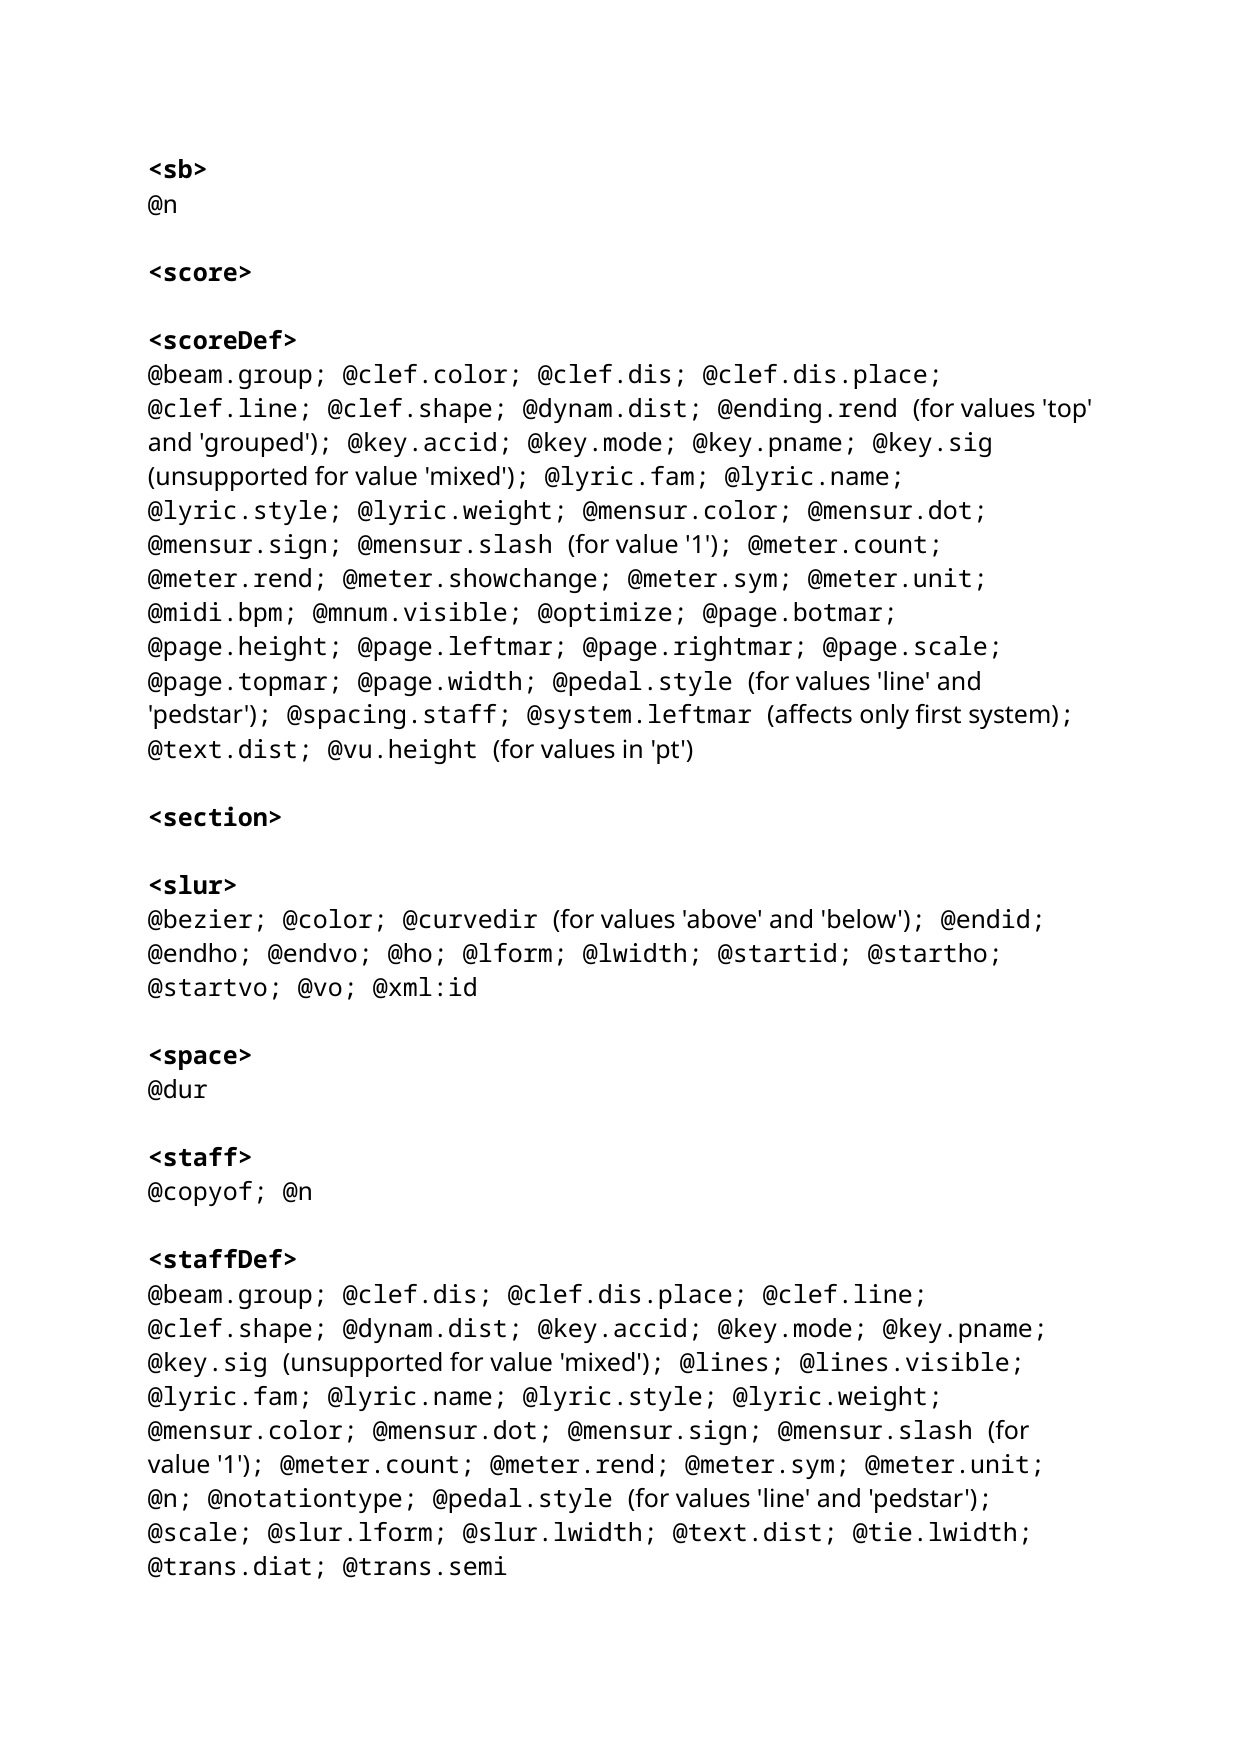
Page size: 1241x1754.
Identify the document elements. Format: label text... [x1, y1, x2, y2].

text <space> [148, 1038, 1093, 1072]
text <section> [148, 799, 1093, 833]
text <sb> [148, 152, 1093, 186]
text @copyof; @n [148, 1174, 1093, 1208]
text @dur [148, 1072, 1093, 1106]
text @n [148, 186, 1093, 220]
text <scoreDef> [148, 322, 1093, 357]
text @bezier; @color; @curvedir (for values 'above' and 'below'); @endid; @endho; @endvo; @ho; @lform; @lwidth; @startid; @startho; @startvo; @vo; @xml:id [148, 902, 1093, 1004]
text <staff> [148, 1140, 1093, 1174]
text <slur> [148, 867, 1093, 902]
text <score> [148, 254, 1093, 288]
text @beam.group; @clef.color; @clef.dis; @clef.dis.place; @clef.line; @clef.shape; @dynam.dist; @ending.rend (for values 'top' and 'grouped'); @key.accid; @key.mode; @key.pname; @key.sig (unsupported for value 'mixed'); @lyric.fam; @lyric.name; @lyric.style; @lyric.weight; @mensur.color; @mensur.dot; @mensur.sign; @mensur.slash (for value '1'); @meter.count; @meter.rend; @meter.showchange; @meter.sym; @meter.unit; @midi.bpm; @mnum.visible; @optimize; @page.botmar; @page.height; @page.leftmar; @page.rightmar; @page.scale; @page.topmar; @page.width; @pedal.style (for values 'line' and 'pedstar'); @spacing.staff; @system.leftmar (affects only first system); @text.dist; @vu.height (for values in 'pt') [148, 357, 1093, 765]
text @beam.group; @clef.dis; @clef.dis.place; @clef.line; @clef.shape; @dynam.dist; @key.accid; @key.mode; @key.pname; @key.sig (unsupported for value 'mixed'); @lines; @lines.visible; @lyric.fam; @lyric.name; @lyric.style; @lyric.weight; @mensur.color; @mensur.dot; @mensur.sign; @mensur.slash (for value '1'); @meter.count; @meter.rend; @meter.sym; @meter.unit; @n; @notationtype; @pedal.style (for values 'line' and 'pedstar'); @scale; @slur.lform; @slur.lwidth; @text.dist; @tie.lwidth; @trans.diat; @trans.semi [148, 1276, 1093, 1583]
text <staffDef> [148, 1242, 1093, 1276]
